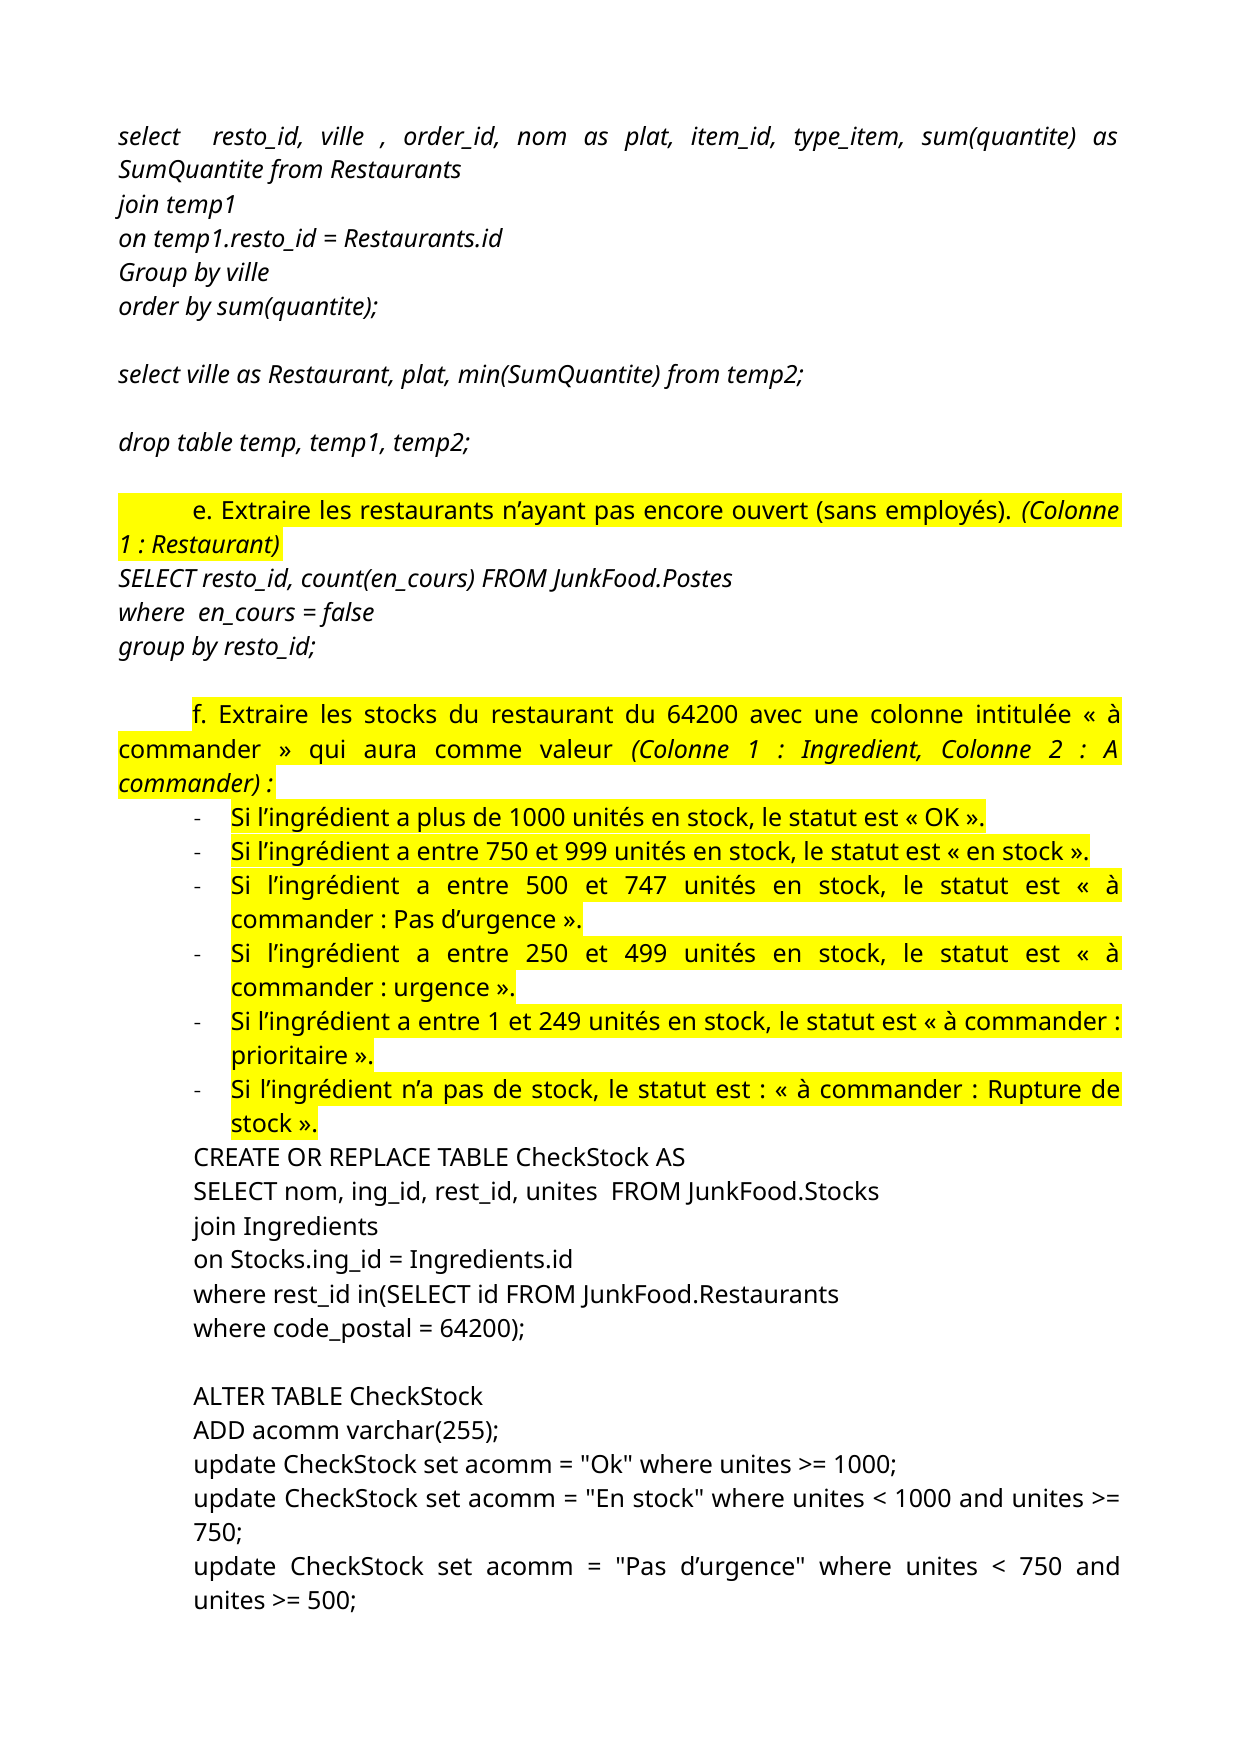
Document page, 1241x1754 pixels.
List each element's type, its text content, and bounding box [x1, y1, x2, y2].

text join temp1 [118, 186, 1122, 220]
list CREATE OR REPLACE TABLE CheckStock AS [193, 1140, 1122, 1174]
list on Stocks.ing_id = Ingredients.id [193, 1242, 1122, 1276]
text order by sum(quantite); [118, 288, 1122, 322]
list Si l’ingrédient a entre 500 et 747 unités en stock, le statut est « à commander : Pas d’urgence ». [193, 867, 1122, 936]
list join Ingredients [193, 1208, 1122, 1242]
text group by resto_id; [118, 629, 1122, 663]
text SELECT resto_id, count(en_cours) FROM JunkFood.Postes [118, 561, 1122, 595]
text select resto_id, ville , order_id, nom as plat, item_id, type_item, sum(quantite) as SumQuantite from Restaurants [118, 118, 1122, 186]
list Si l’ingrédient a entre 1 et 249 unités en stock, le statut est « à commander : prioritaire ». [193, 1004, 1122, 1072]
text on temp1.resto_id = Restaurants.id [118, 220, 1122, 254]
list where code_postal = 64200); [193, 1310, 1122, 1344]
text where en_cours = false [118, 595, 1122, 629]
list ALTER TABLE CheckStock [193, 1378, 1122, 1412]
list SELECT nom, ing_id, rest_id, unites FROM JunkFood.Stocks [193, 1174, 1122, 1208]
text drop table temp, temp1, temp2; [118, 425, 1122, 459]
text f. Extraire les stocks du restaurant du 64200 avec une colonne intitulée « à commander » qui aura comme valeur (Colonne 1 : Ingredient, Colonne 2 : A commander) : [118, 697, 1122, 799]
text select ville as Restaurant, plat, min(SumQuantite) from temp2; [118, 357, 1122, 391]
text Group by ville [118, 254, 1122, 288]
list update CheckStock set acomm = "Ok" where unites >= 1000; [193, 1447, 1122, 1481]
list update CheckStock set acomm = "Pas d’urgence" where unites < 750 and unites >= 500; [193, 1549, 1122, 1617]
list Si l’ingrédient n’a pas de stock, le statut est : « à commander : Rupture de stock ». [193, 1072, 1122, 1140]
list Si l’ingrédient a entre 250 et 499 unités en stock, le statut est « à commander : urgence ». [193, 936, 1122, 1004]
list where rest_id in(SELECT id FROM JunkFood.Restaurants [193, 1276, 1122, 1310]
list Si l’ingrédient a entre 750 et 999 unités en stock, le statut est « en stock ». [193, 833, 1122, 867]
list ADD acomm varchar(255); [193, 1412, 1122, 1447]
list update CheckStock set acomm = "En stock" where unites < 1000 and unites >= 750; [193, 1481, 1122, 1549]
list Si l’ingrédient a plus de 1000 unités en stock, le statut est « OK ». [193, 799, 1122, 833]
text e. Extraire les restaurants n’ayant pas encore ouvert (sans employés). (Colonne 1 : Restaurant) [118, 493, 1122, 561]
